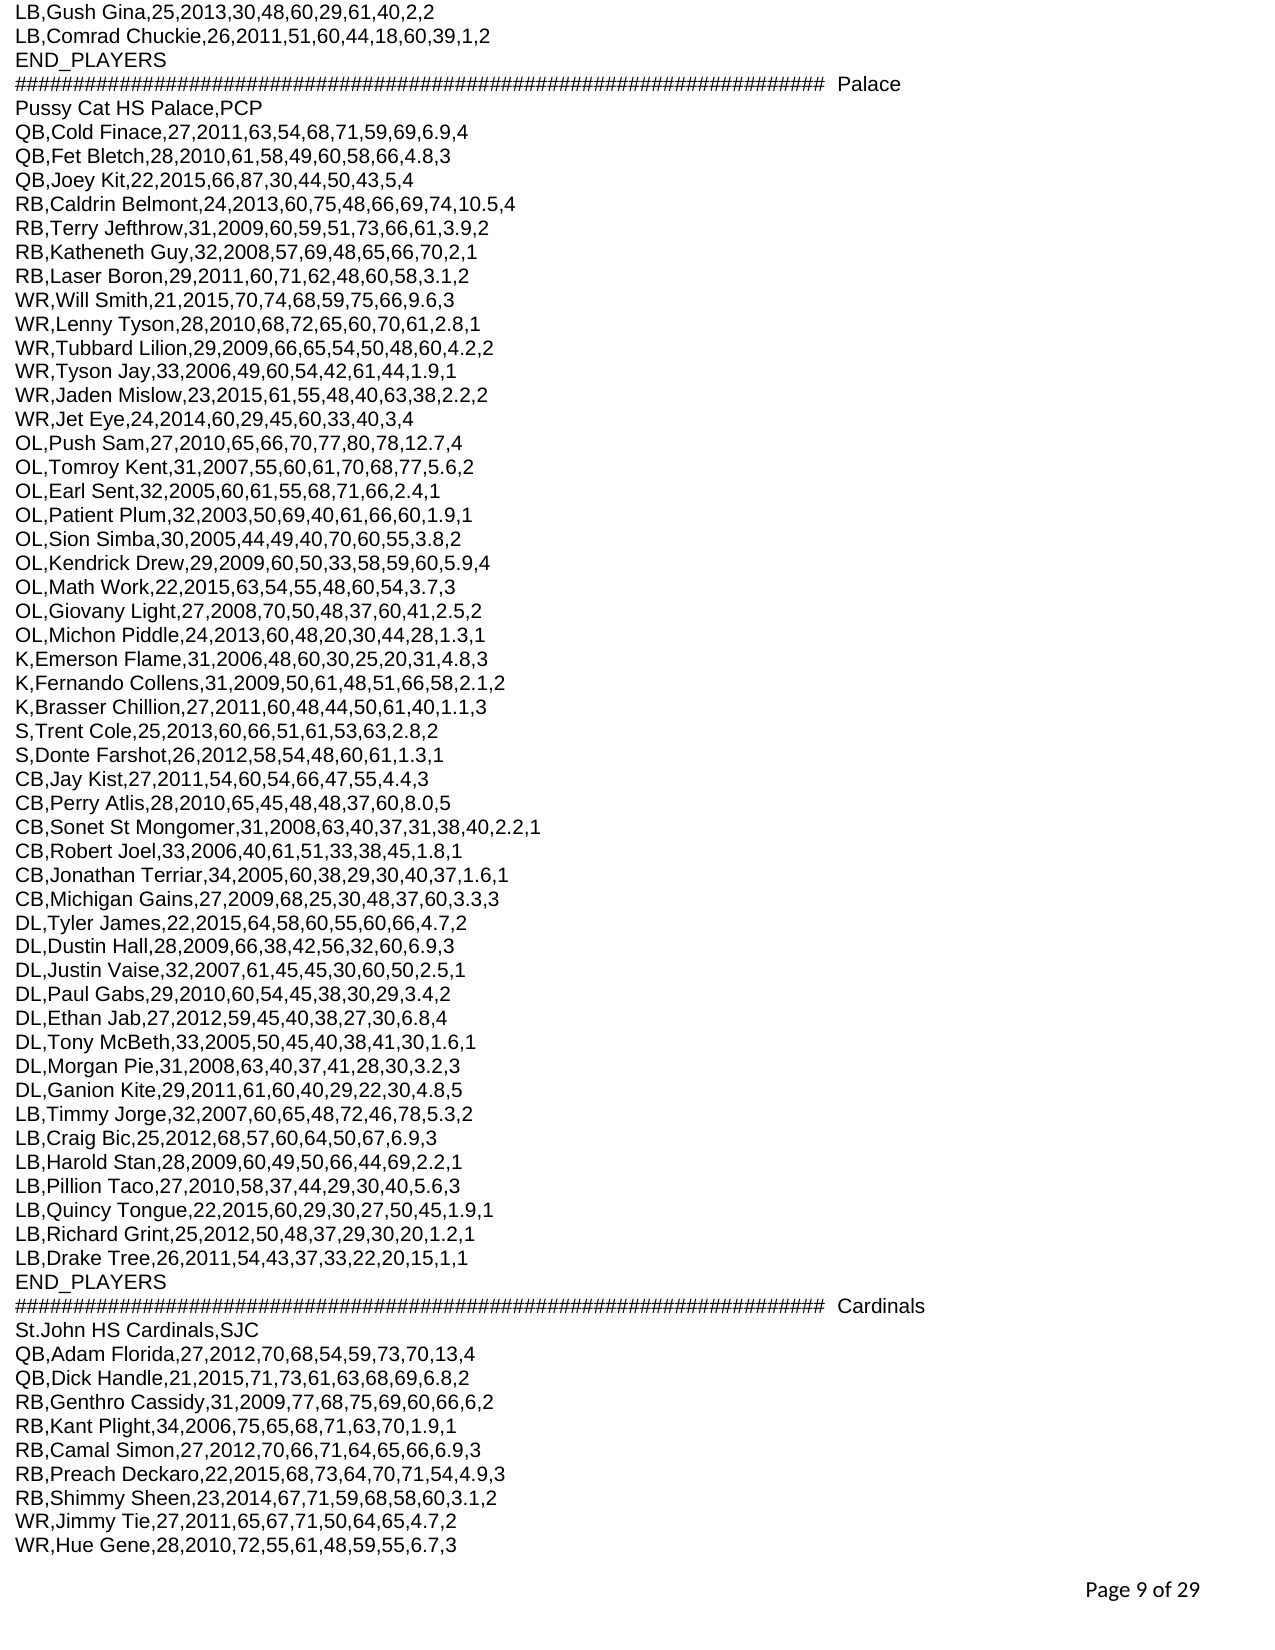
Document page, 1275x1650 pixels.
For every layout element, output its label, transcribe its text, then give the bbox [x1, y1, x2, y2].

text LB,Craig Bic,25,2012,68,57,60,64,50,67,6.9,3 [15, 1126, 1200, 1150]
text OL,Tomroy Kent,31,2007,55,60,61,70,68,77,5.6,2 [15, 455, 1200, 479]
text QB,Fet Bletch,28,2010,61,58,49,60,58,66,4.8,3 [15, 144, 1200, 168]
text QB,Dick Handle,21,2015,71,73,61,63,68,69,6.8,2 [15, 1366, 1200, 1389]
text CB,Michigan Gains,27,2009,68,25,30,48,37,60,3.3,3 [15, 886, 1200, 910]
text S,Donte Farshot,26,2012,58,54,48,60,61,1.3,1 [15, 743, 1200, 767]
text RB,Laser Boron,29,2011,60,71,62,48,60,58,3.1,2 [15, 263, 1200, 287]
text K,Brasser Chillion,27,2011,60,48,44,50,61,40,1.1,3 [15, 695, 1200, 719]
text WR,Jet Eye,24,2014,60,29,45,60,33,40,3,4 [15, 407, 1200, 431]
text LB,Quincy Tongue,22,2015,60,29,30,27,50,45,1.9,1 [15, 1198, 1200, 1222]
text DL,Ethan Jab,27,2012,59,45,40,38,27,30,6.8,4 [15, 1006, 1200, 1030]
text RB,Shimmy Sheen,23,2014,67,71,59,68,58,60,3.1,2 [15, 1485, 1200, 1509]
text QB,Cold Finace,27,2011,63,54,68,71,59,69,6.9,4 [15, 120, 1200, 144]
text LB,Richard Grint,25,2012,50,48,37,29,30,20,1.2,1 [15, 1222, 1200, 1246]
text WR,Tyson Jay,33,2006,49,60,54,42,61,44,1.9,1 [15, 359, 1200, 383]
text DL,Ganion Kite,29,2011,61,60,40,29,22,30,4.8,5 [15, 1078, 1200, 1102]
text CB,Robert Joel,33,2006,40,61,51,33,38,45,1.8,1 [15, 838, 1200, 862]
text RB,Kant Plight,34,2006,75,65,68,71,63,70,1.9,1 [15, 1413, 1200, 1437]
text WR,Jimmy Tie,27,2011,65,67,71,50,64,65,4.7,2 [15, 1509, 1200, 1533]
text WR,Lenny Tyson,28,2010,68,72,65,60,70,61,2.8,1 [15, 311, 1200, 335]
text WR,Tubbard Lilion,29,2009,66,65,54,50,48,60,4.2,2 [15, 335, 1200, 359]
text CB,Jonathan Terriar,34,2005,60,38,29,30,40,37,1.6,1 [15, 862, 1200, 886]
text LB,Pillion Taco,27,2010,58,37,44,29,30,40,5.6,3 [15, 1174, 1200, 1198]
text K,Fernando Collens,31,2009,50,61,48,51,66,58,2.1,2 [15, 671, 1200, 695]
text OL,Kendrick Drew,29,2009,60,50,33,58,59,60,5.9,4 [15, 551, 1200, 575]
text QB,Adam Florida,27,2012,70,68,54,59,73,70,13,4 [15, 1342, 1200, 1366]
text LB,Comrad Chuckie,26,2011,51,60,44,18,60,39,1,2 [15, 24, 1200, 48]
text RB,Genthro Cassidy,31,2009,77,68,75,69,60,66,6,2 [15, 1389, 1200, 1413]
text OL,Patient Plum,32,2003,50,69,40,61,66,60,1.9,1 [15, 503, 1200, 527]
text CB,Sonet St Mongomer,31,2008,63,40,37,31,38,40,2.2,1 [15, 814, 1200, 838]
text CB,Jay Kist,27,2011,54,60,54,66,47,55,4.4,3 [15, 767, 1200, 791]
text ###################################################################### Cardinals [15, 1294, 1200, 1318]
text ###################################################################### Palace [15, 72, 1200, 96]
text WR,Jaden Mislow,23,2015,61,55,48,40,63,38,2.2,2 [15, 383, 1200, 407]
text OL,Push Sam,27,2010,65,66,70,77,80,78,12.7,4 [15, 431, 1200, 455]
text K,Emerson Flame,31,2006,48,60,30,25,20,31,4.8,3 [15, 647, 1200, 671]
text QB,Joey Kit,22,2015,66,87,30,44,50,43,5,4 [15, 168, 1200, 192]
text WR,Will Smith,21,2015,70,74,68,59,75,66,9.6,3 [15, 287, 1200, 311]
text CB,Perry Atlis,28,2010,65,45,48,48,37,60,8.0,5 [15, 791, 1200, 814]
text S,Trent Cole,25,2013,60,66,51,61,53,63,2.8,2 [15, 719, 1200, 743]
text RB,Katheneth Guy,32,2008,57,69,48,65,66,70,2,1 [15, 239, 1200, 263]
text LB,Gush Gina,25,2013,30,48,60,29,61,40,2,2 [15, 0, 1200, 24]
text LB,Drake Tree,26,2011,54,43,37,33,22,20,15,1,1 [15, 1246, 1200, 1270]
text DL,Tyler James,22,2015,64,58,60,55,60,66,4.7,2 [15, 910, 1200, 934]
text OL,Sion Simba,30,2005,44,49,40,70,60,55,3.8,2 [15, 527, 1200, 551]
text RB,Terry Jefthrow,31,2009,60,59,51,73,66,61,3.9,2 [15, 216, 1200, 239]
text END_PLAYERS [15, 1270, 1200, 1294]
text OL,Math Work,22,2015,63,54,55,48,60,54,3.7,3 [15, 575, 1200, 599]
text DL,Justin Vaise,32,2007,61,45,45,30,60,50,2.5,1 [15, 958, 1200, 982]
text OL,Michon Piddle,24,2013,60,48,20,30,44,28,1.3,1 [15, 623, 1200, 647]
text RB,Caldrin Belmont,24,2013,60,75,48,66,69,74,10.5,4 [15, 192, 1200, 216]
text RB,Camal Simon,27,2012,70,66,71,64,65,66,6.9,3 [15, 1437, 1200, 1461]
text END_PLAYERS [15, 48, 1200, 72]
text LB,Harold Stan,28,2009,60,49,50,66,44,69,2.2,1 [15, 1150, 1200, 1174]
text DL,Morgan Pie,31,2008,63,40,37,41,28,30,3.2,3 [15, 1054, 1200, 1078]
text DL,Tony McBeth,33,2005,50,45,40,38,41,30,1.6,1 [15, 1030, 1200, 1054]
text St.John HS Cardinals,SJC [15, 1318, 1200, 1342]
text OL,Giovany Light,27,2008,70,50,48,37,60,41,2.5,2 [15, 599, 1200, 623]
text OL,Earl Sent,32,2005,60,61,55,68,71,66,2.4,1 [15, 479, 1200, 503]
text WR,Hue Gene,28,2010,72,55,61,48,59,55,6.7,3 [15, 1533, 1200, 1557]
text LB,Timmy Jorge,32,2007,60,65,48,72,46,78,5.3,2 [15, 1102, 1200, 1126]
text DL,Dustin Hall,28,2009,66,38,42,56,32,60,6.9,3 [15, 934, 1200, 958]
text RB,Preach Deckaro,22,2015,68,73,64,70,71,54,4.9,3 [15, 1461, 1200, 1485]
text DL,Paul Gabs,29,2010,60,54,45,38,30,29,3.4,2 [15, 982, 1200, 1006]
text Pussy Cat HS Palace,PCP [15, 96, 1200, 120]
